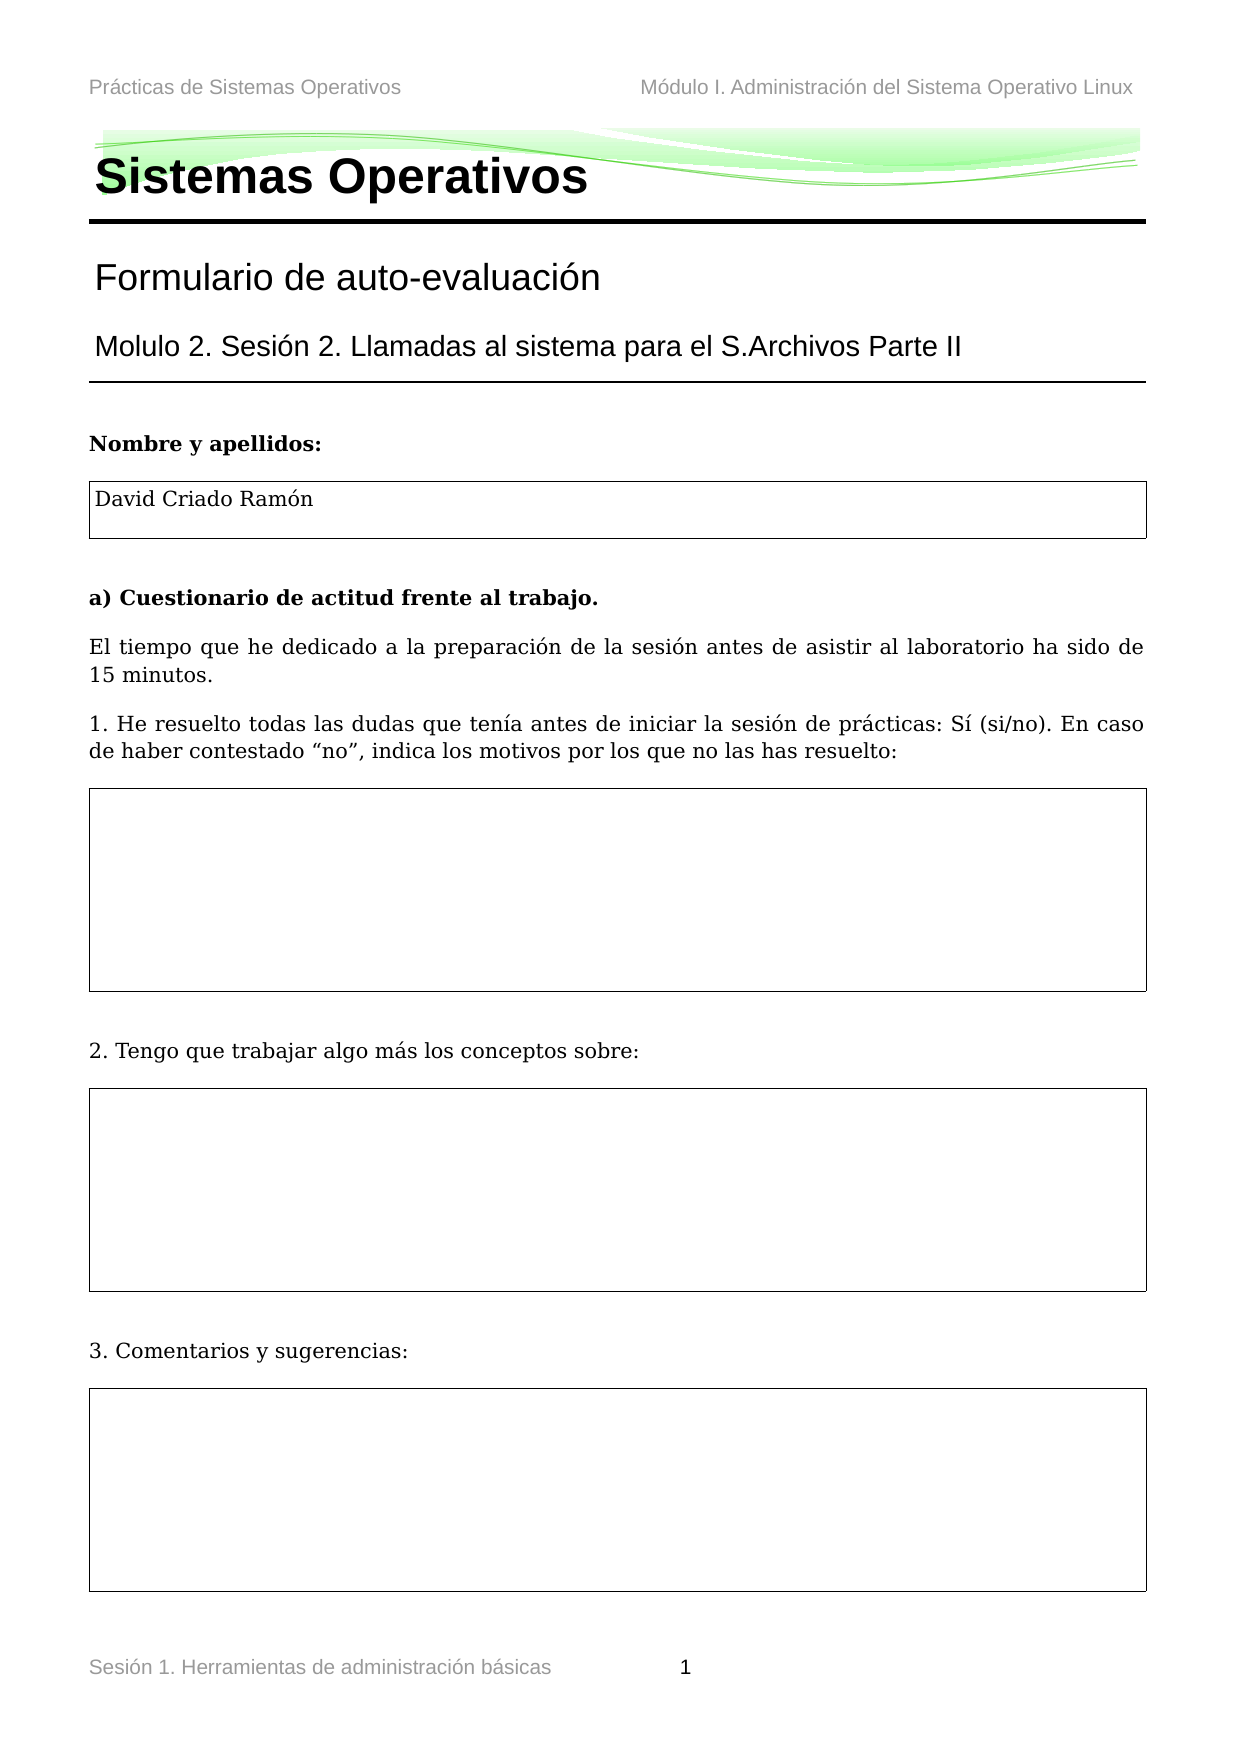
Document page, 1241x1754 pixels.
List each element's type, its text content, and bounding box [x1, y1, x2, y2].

table_header [90, 1389, 1146, 1591]
table_header David Criado Ramón [90, 482, 1146, 537]
picture [94, 128, 1141, 195]
text 3. Comentarios y sugerencias: [89, 1339, 1146, 1364]
text 1. He resuelto todas las dudas que tenía antes de iniciar la sesión de prácticas: Sí (si/no). En caso de haber contestado “no”, indica los motivos por los que no las has resuelto: [89, 712, 1146, 764]
picture [376, 171, 387, 189]
table_header [90, 789, 1146, 991]
text Nombre y apellidos: [89, 432, 1146, 456]
text 2. Tengo que trabajar algo más los conceptos sobre: [89, 1039, 1146, 1064]
table_header Sistemas Operativos [89, 123, 1146, 219]
text a) Cuestionario de actitud frente al trabajo. [89, 586, 1146, 611]
table_header Formulario de auto-evaluación Molulo 2. Sesión 2. Llamadas al sistema para el S.Archivos Parte II [89, 224, 1146, 381]
table_header [90, 1089, 1146, 1291]
text El tiempo que he dedicado a la preparación de la sesión antes de asistir al laboratorio ha sido de 15 minutos. [89, 635, 1146, 687]
